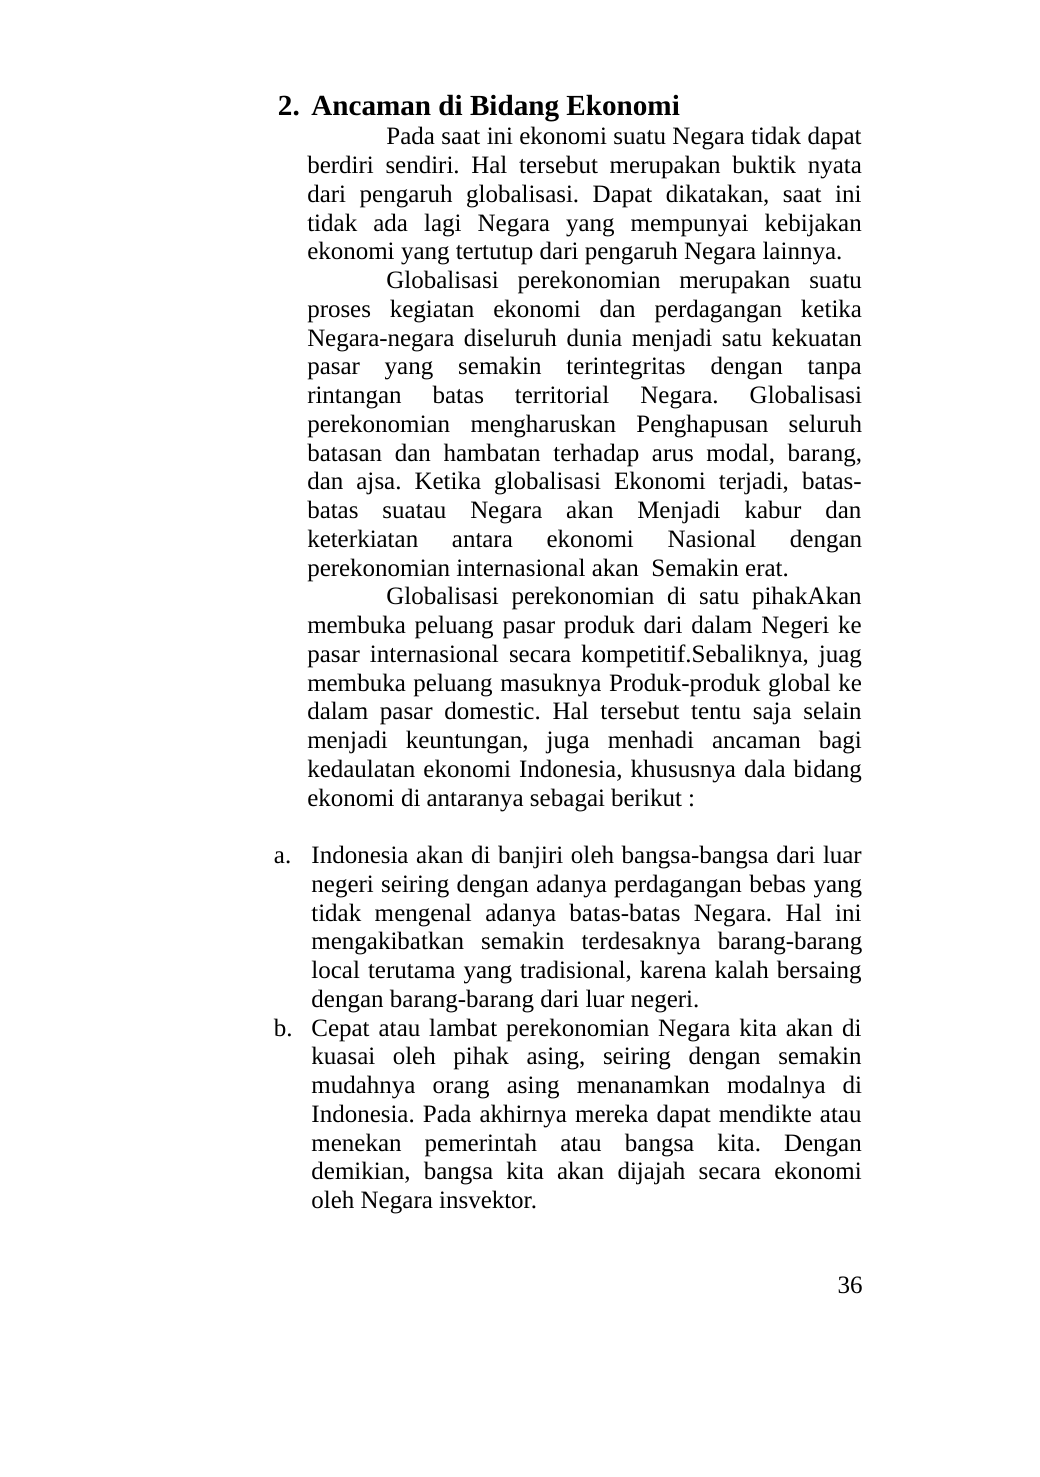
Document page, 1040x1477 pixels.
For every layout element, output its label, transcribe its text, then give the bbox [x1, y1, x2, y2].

text Globalisasi perekonomian merupakan suatu proses kegiatan ekonomi dan perdagangan ketika Negara-negara diseluruh dunia menjadi satu kekuatan pasar yang semakin terintegritas dengan tanpa rintangan batas territorial Negara. Globalisasi perekonomian mengharuskan Penghapusan seluruh batasan dan hambatan terhadap arus modal, barang, dan ajsa. Ketika globalisasi Ekonomi terjadi, batas-batas suatau Negara akan Menjadi kabur dan keterkiatan antara ekonomi Nasional dengan perekonomian internasional akan Semakin erat. Globalisasi perekonomian di satu pihakAkan membuka peluang pasar produk dari dalam Negeri ke pasar internasional secara kompetitif.Sebaliknya, juag membuka peluang masuknya Produk-produk global ke dalam pasar domestic. Hal tersebut tentu saja selain menjadi keuntungan, juga menhadi ancaman bagi kedaulatan ekonomi Indonesia, khususnya dala bidang ekonomi di antaranya sebagai berikut : [307, 265, 862, 811]
text Pada saat ini ekonomi suatu Negara tidak dapat berdiri sendiri. Hal tersebut merupakan buktik nyata dari pengaruh globalisasi. Dapat dikatakan, saat ini tidak ada lagi Negara yang mempunyai kebijakan ekonomi yang tertutup dari pengaruh Negara lainnya. [307, 121, 862, 265]
list Indonesia akan di banjiri oleh bangsa-bangsa dari luar negeri seiring dengan adanya perdagangan bebas yang tidak mengenal adanya batas-batas Negara. Hal ini mengakibatkan semakin terdesaknya barang-barang local terutama yang tradisional, karena kalah bersaing dengan barang-barang dari luar negeri. [274, 840, 862, 1013]
list Cepat atau lambat perekonomian Negara kita akan di kuasai oleh pihak asing, seiring dengan semakin mudahnya orang asing menanamkan modalnya di Indonesia. Pada akhirnya mereka dapat mendikte atau menekan pemerintah atau bangsa kita. Dengan demikian, bangsa kita akan dijajah secara ekonomi oleh Negara insvektor. [274, 1013, 862, 1214]
text 2. Ancaman di Bidang Ekonomi [278, 88, 862, 121]
